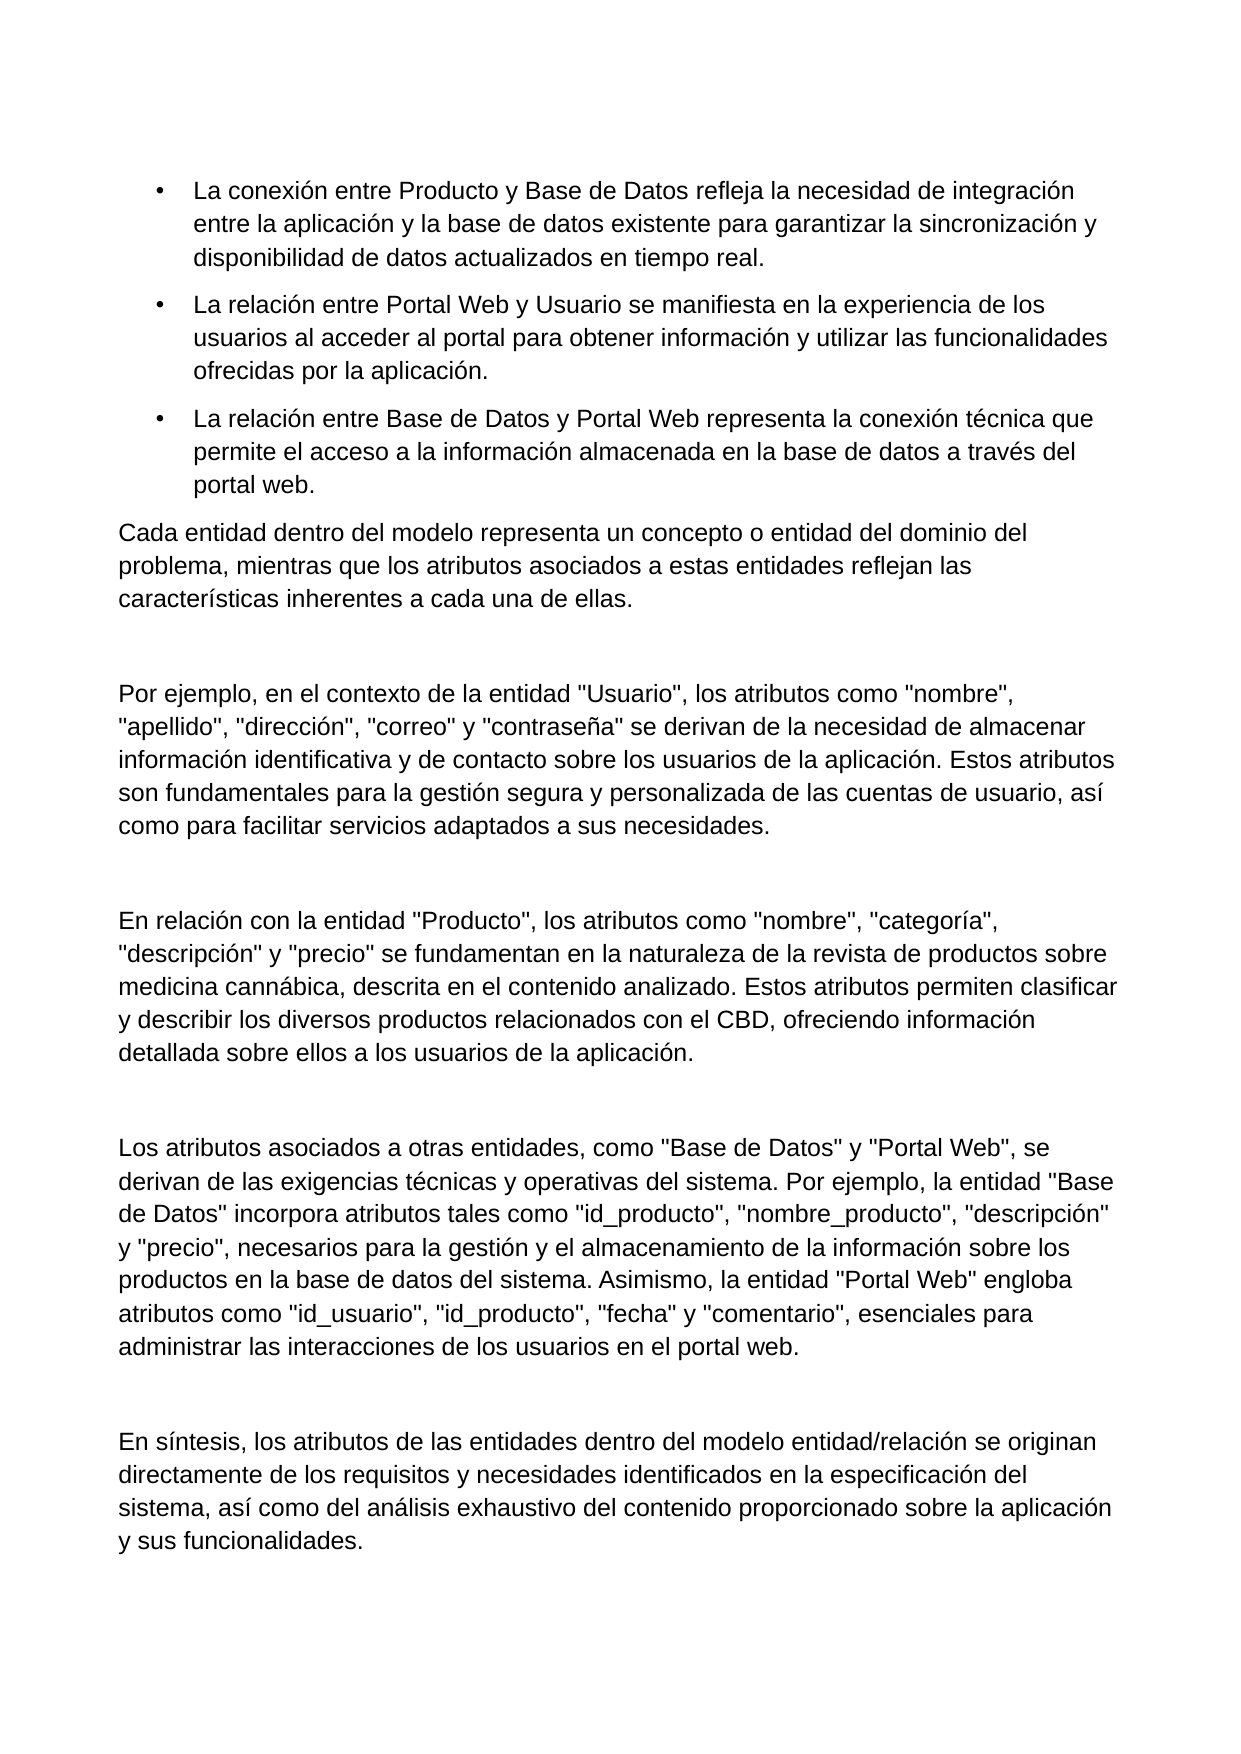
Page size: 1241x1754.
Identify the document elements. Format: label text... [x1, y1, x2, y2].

text Por ejemplo, en el contexto de la entidad "Usuario", los atributos como "nombre", "apellido", "dirección", "correo" y "contraseña" se derivan de la necesidad de almacenar información identificativa y de contacto sobre los usuarios de la aplicación. Estos atributos son fundamentales para la gestión segura y personalizada de las cuentas de usuario, así como para facilitar servicios adaptados a sus necesidades. [118, 679, 1122, 840]
text Cada entidad dentro del modelo representa un concepto o entidad del dominio del problema, mientras que los atributos asociados a estas entidades reflejan las características inherentes a cada una de ellas. [118, 518, 1122, 612]
list La relación entre Portal Web y Usuario se manifiesta en la experiencia de los usuarios al acceder al portal para obtener información y utilizar las funcionalidades ofrecidas por la aplicación. [156, 290, 1122, 385]
list La relación entre Base de Datos y Portal Web representa la conexión técnica que permite el acceso a la información almacenada en la base de datos a través del portal web. [156, 404, 1122, 499]
text En síntesis, los atributos de las entidades dentro del modelo entidad/relación se originan directamente de los requisitos y necesidades identificados en la especificación del sistema, así como del análisis exhaustivo del contenido proporcionado sobre la aplicación y sus funcionalidades. [118, 1427, 1122, 1554]
text En relación con la entidad "Producto", los atributos como "nombre", "categoría", "descripción" y "precio" se fundamentan en la naturaleza de la revista de productos sobre medicina cannábica, descrita en el contenido analizado. Estos atributos permiten clasificar y describir los diversos productos relacionados con el CBD, ofreciendo información detallada sobre ellos a los usuarios de la aplicación. [118, 906, 1122, 1067]
list La conexión entre Producto y Base de Datos refleja la necesidad de integración entre la aplicación y la base de datos existente para garantizar la sincronización y disponibilidad de datos actualizados en tiempo real. [156, 176, 1122, 271]
text Los atributos asociados a otras entidades, como "Base de Datos" y "Portal Web", se derivan de las exigencias técnicas y operativas del sistema. Por ejemplo, la entidad "Base de Datos" incorpora atributos tales como "id_producto", "nombre_producto", "descripción" y "precio", necesarios para la gestión y el almacenamiento de la información sobre los productos en la base de datos del sistema. Asimismo, la entidad "Portal Web" engloba atributos como "id_usuario", "id_producto", "fecha" y "comentario", esenciales para administrar las interacciones de los usuarios en el portal web. [118, 1133, 1122, 1360]
